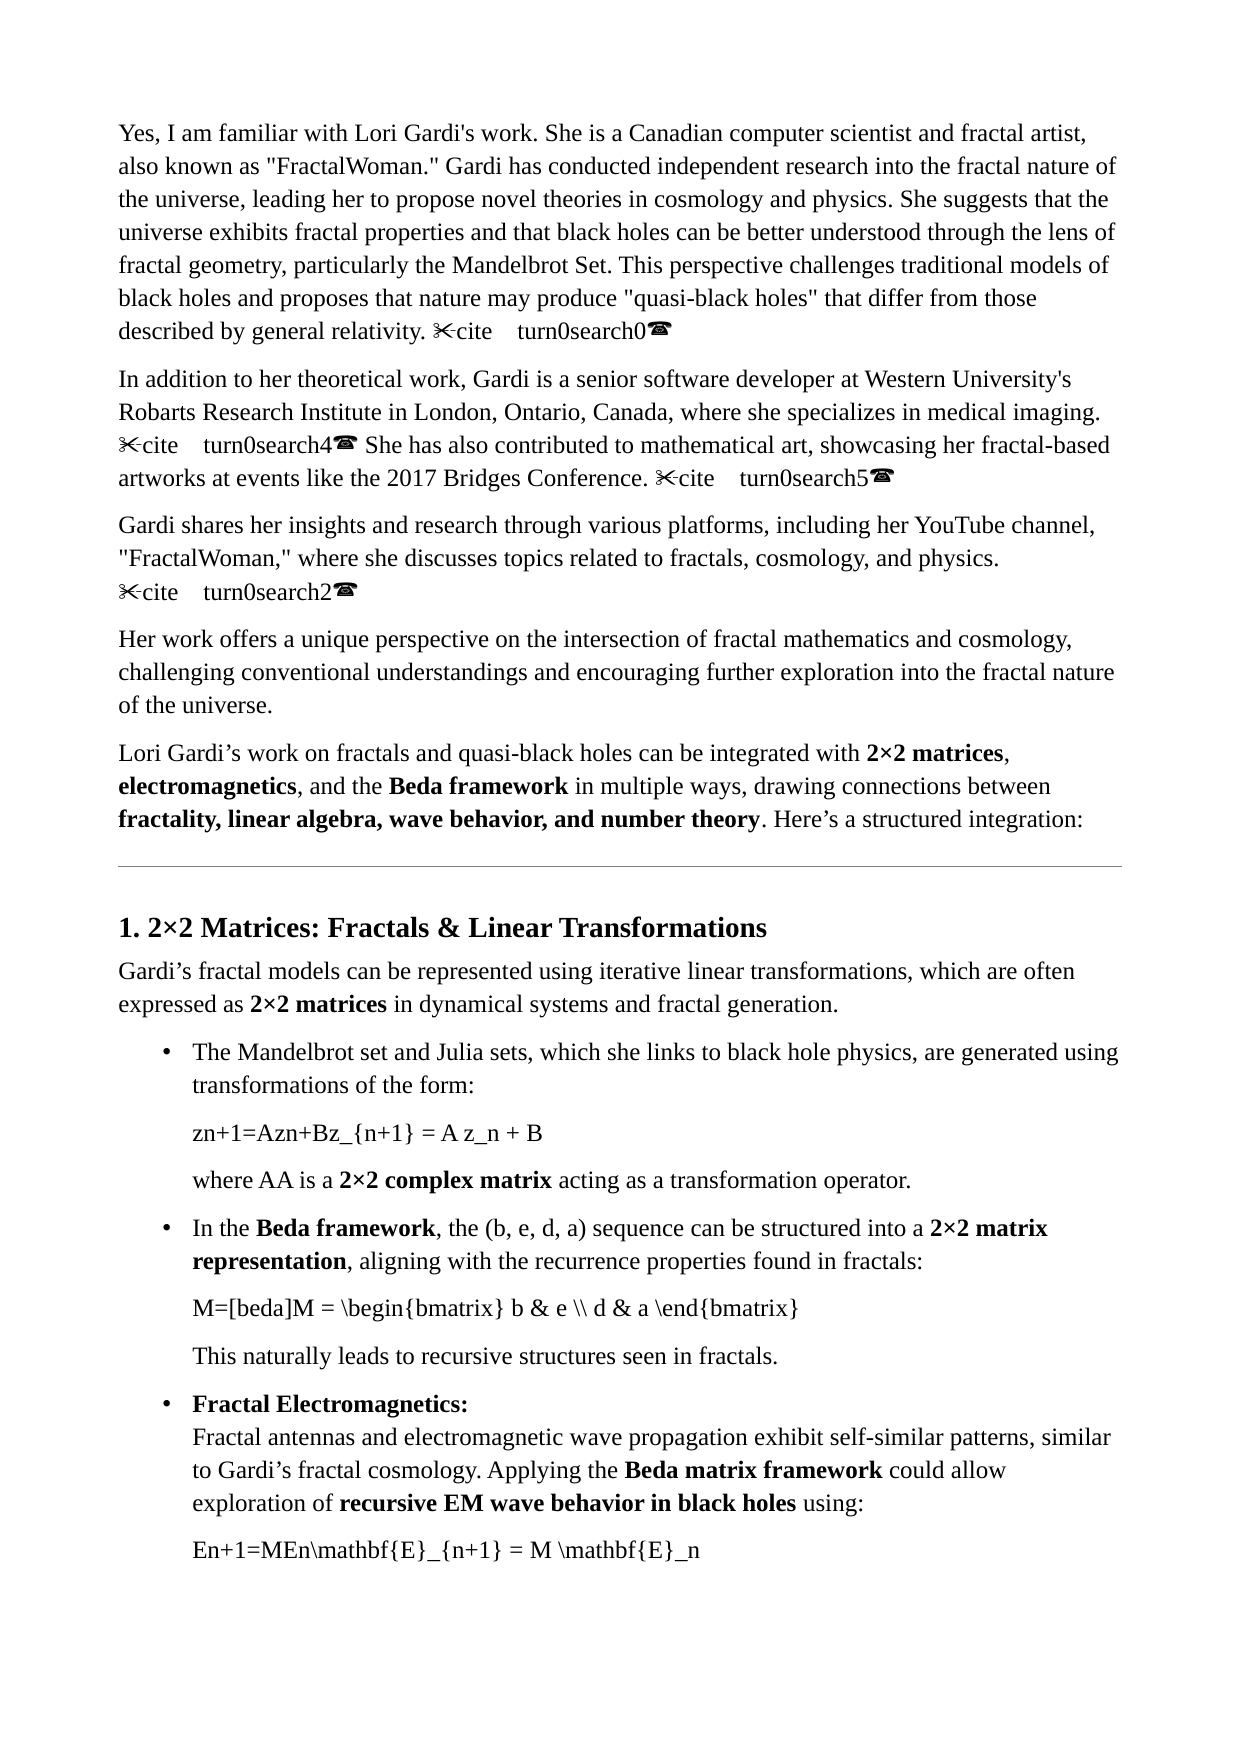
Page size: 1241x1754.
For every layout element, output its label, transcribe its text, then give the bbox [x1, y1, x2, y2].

list In the Beda framework, the (b, e, d, a) sequence can be structured into a 2×2 matrix representation, aligning with the recurrence properties found in fractals: [162, 1213, 1122, 1274]
list Fractal Electromagnetics: Fractal antennas and electromagnetic wave propagation exhibit self-similar patterns, similar to Gardi’s fractal cosmology. Applying the Beda matrix framework could allow exploration of recursive EM wave behavior in black holes using: [162, 1389, 1122, 1516]
list The Mandelbrot set and Julia sets, which she links to black hole physics, are generated using transformations of the form: [162, 1037, 1122, 1099]
text In addition to her theoretical work, Gardi is a senior software developer at Western University's Robarts Research Institute in London, Ontario, Canada, where she specializes in medical imaging. citeturn0search4 She has also contributed to mathematical art, showcasing her fractal-based artworks at events like the 2017 Bridges Conference. citeturn0search5 [118, 364, 1122, 492]
text Yes, I am familiar with Lori Gardi's work. She is a Canadian computer scientist and fractal artist, also known as "FractalWoman." Gardi has conducted independent research into the fractal nature of the universe, leading her to propose novel theories in cosmology and physics. She suggests that the universe exhibits fractal properties and that black holes can be better understood through the lens of fractal geometry, particularly the Mandelbrot Set. This perspective challenges traditional models of black holes and proposes that nature may produce "quasi-black holes" that differ from those described by general relativity. citeturn0search0 [118, 118, 1122, 345]
text Lori Gardi’s work on fractals and quasi-black holes can be integrated with 2×2 matrices, electromagnetics, and the Beda framework in multiple ways, drawing connections between fractality, linear algebra, wave behavior, and number theory. Here’s a structured integration: [118, 738, 1122, 833]
subtitle 1. 2×2 Matrices: Fractals & Linear Transformations [118, 910, 1122, 944]
text Her work offers a unique perspective on the intersection of fractal mathematics and cosmology, challenging conventional understandings and encouraging further exploration into the fractal nature of the universe. [118, 624, 1122, 719]
list M=[beda]M = \begin{bmatrix} b & e \\ d & a \end{bmatrix} [162, 1293, 1122, 1322]
text Gardi’s fractal models can be represented using iterative linear transformations, which are often expressed as 2×2 matrices in dynamical systems and fractal generation. [118, 956, 1122, 1018]
list where AA is a 2×2 complex matrix acting as a transformation operator. [162, 1165, 1122, 1194]
text Gardi shares her insights and research through various platforms, including her YouTube channel, "FractalWoman," where she discusses topics related to fractals, cosmology, and physics. citeturn0search2 [118, 511, 1122, 605]
list En+1=MEn\mathbf{E}_{n+1} = M \mathbf{E}_n [162, 1535, 1122, 1564]
list This naturally leads to recursive structures seen in fractals. [162, 1341, 1122, 1370]
list zn+1=Azn+Bz_{n+1} = A z_n + B [162, 1118, 1122, 1146]
